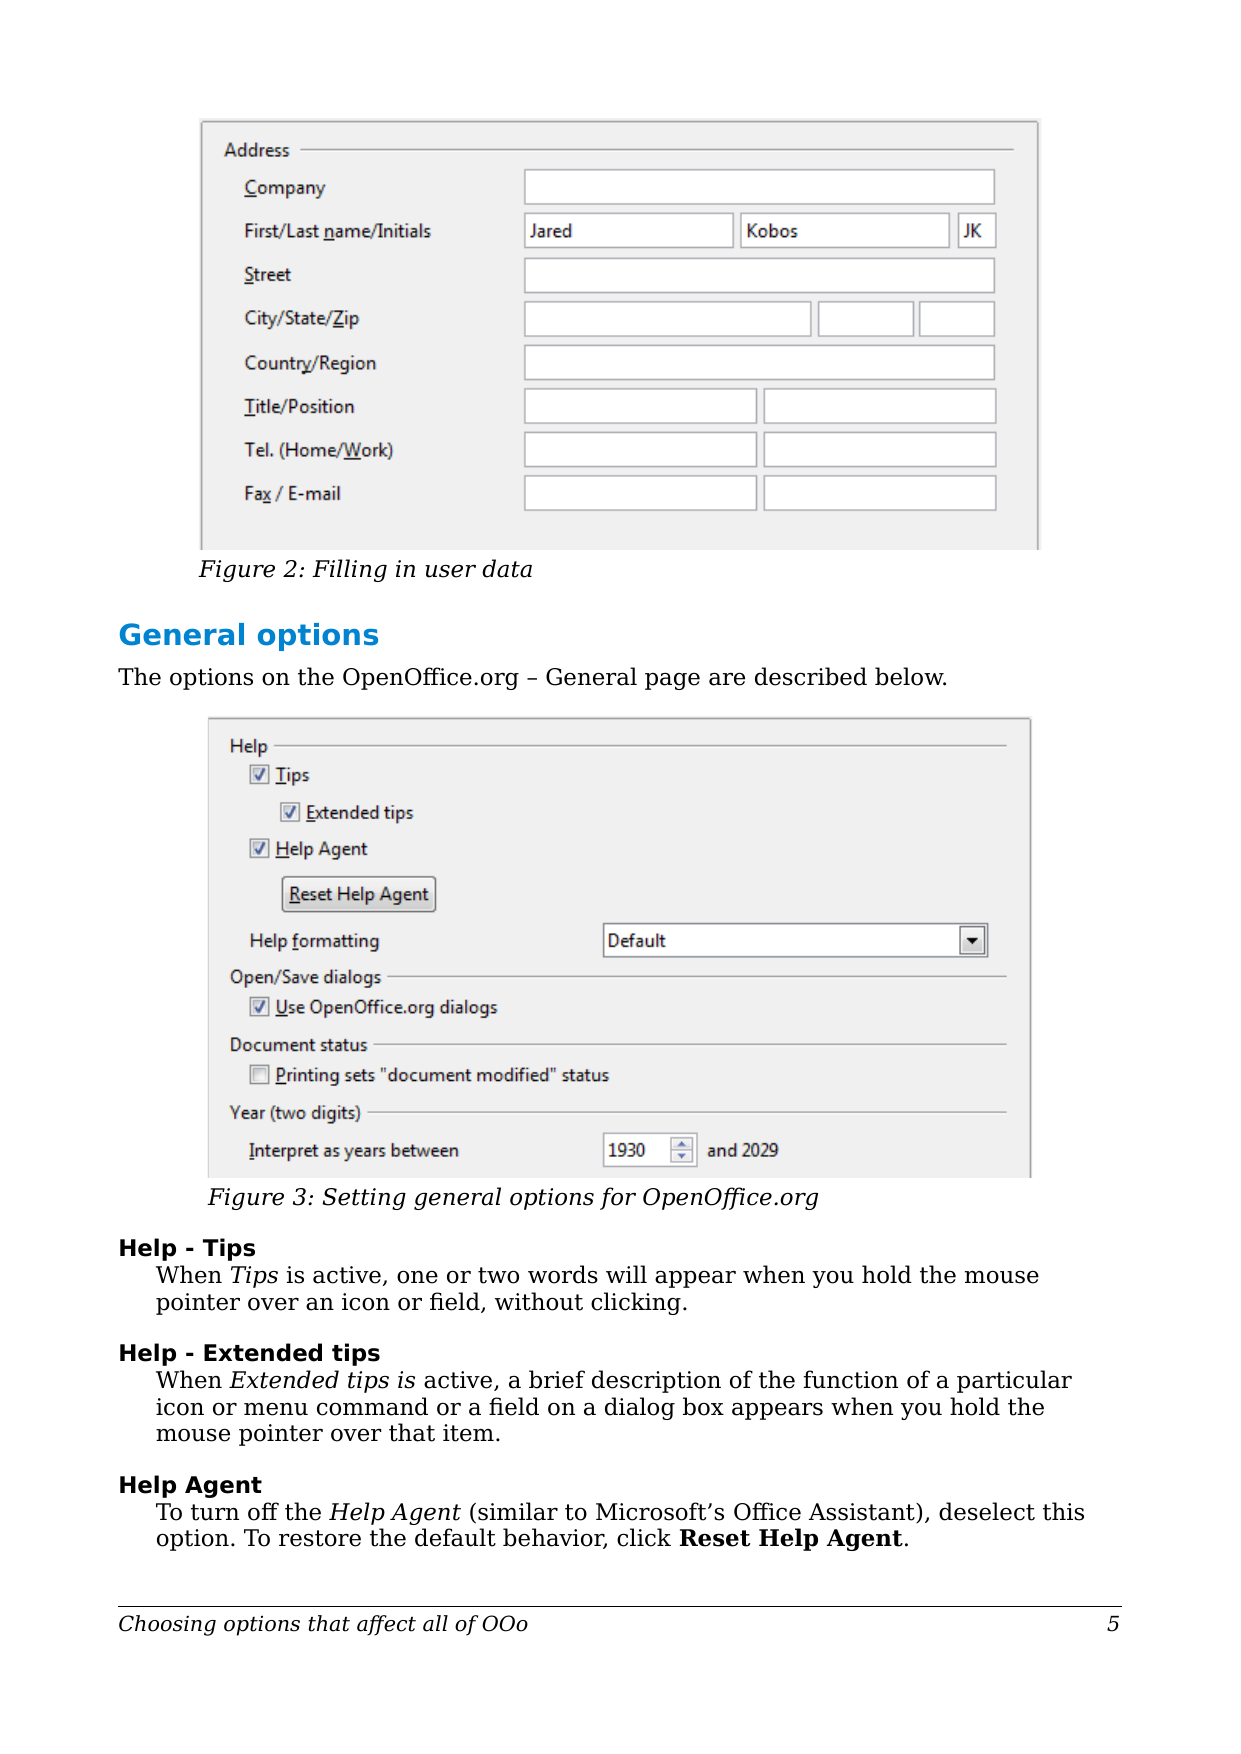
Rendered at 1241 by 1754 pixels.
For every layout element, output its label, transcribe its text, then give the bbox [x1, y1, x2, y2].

text To turn off the Help Agent (similar to Microsoft’s Office Assistant), deselect this option. To restore the default behavior, click Reset Help Agent. [156, 1499, 1122, 1552]
text When Tips is active, one or two words will appear when you hold the mouse pointer over an icon or field, without clicking. [156, 1262, 1122, 1315]
picture [207, 716, 1033, 1178]
text The options on the OpenOffice.org – General page are described below. [118, 664, 1122, 691]
text When Extended tips is active, a brief description of the function of a particular icon or menu command or a field on a dialog box appears when you hold the mouse pointer over that item. [156, 1367, 1122, 1447]
text Help - Extended tips [118, 1340, 1122, 1367]
text Figure 2: Filling in user data [199, 556, 1041, 582]
text Figure 3: Setting general options for OpenOffice.org [208, 1184, 1032, 1210]
picture [198, 118, 1042, 550]
text Help Agent [118, 1472, 1122, 1499]
text Help - Tips [118, 1235, 1122, 1262]
subtitle General options [118, 618, 1122, 652]
